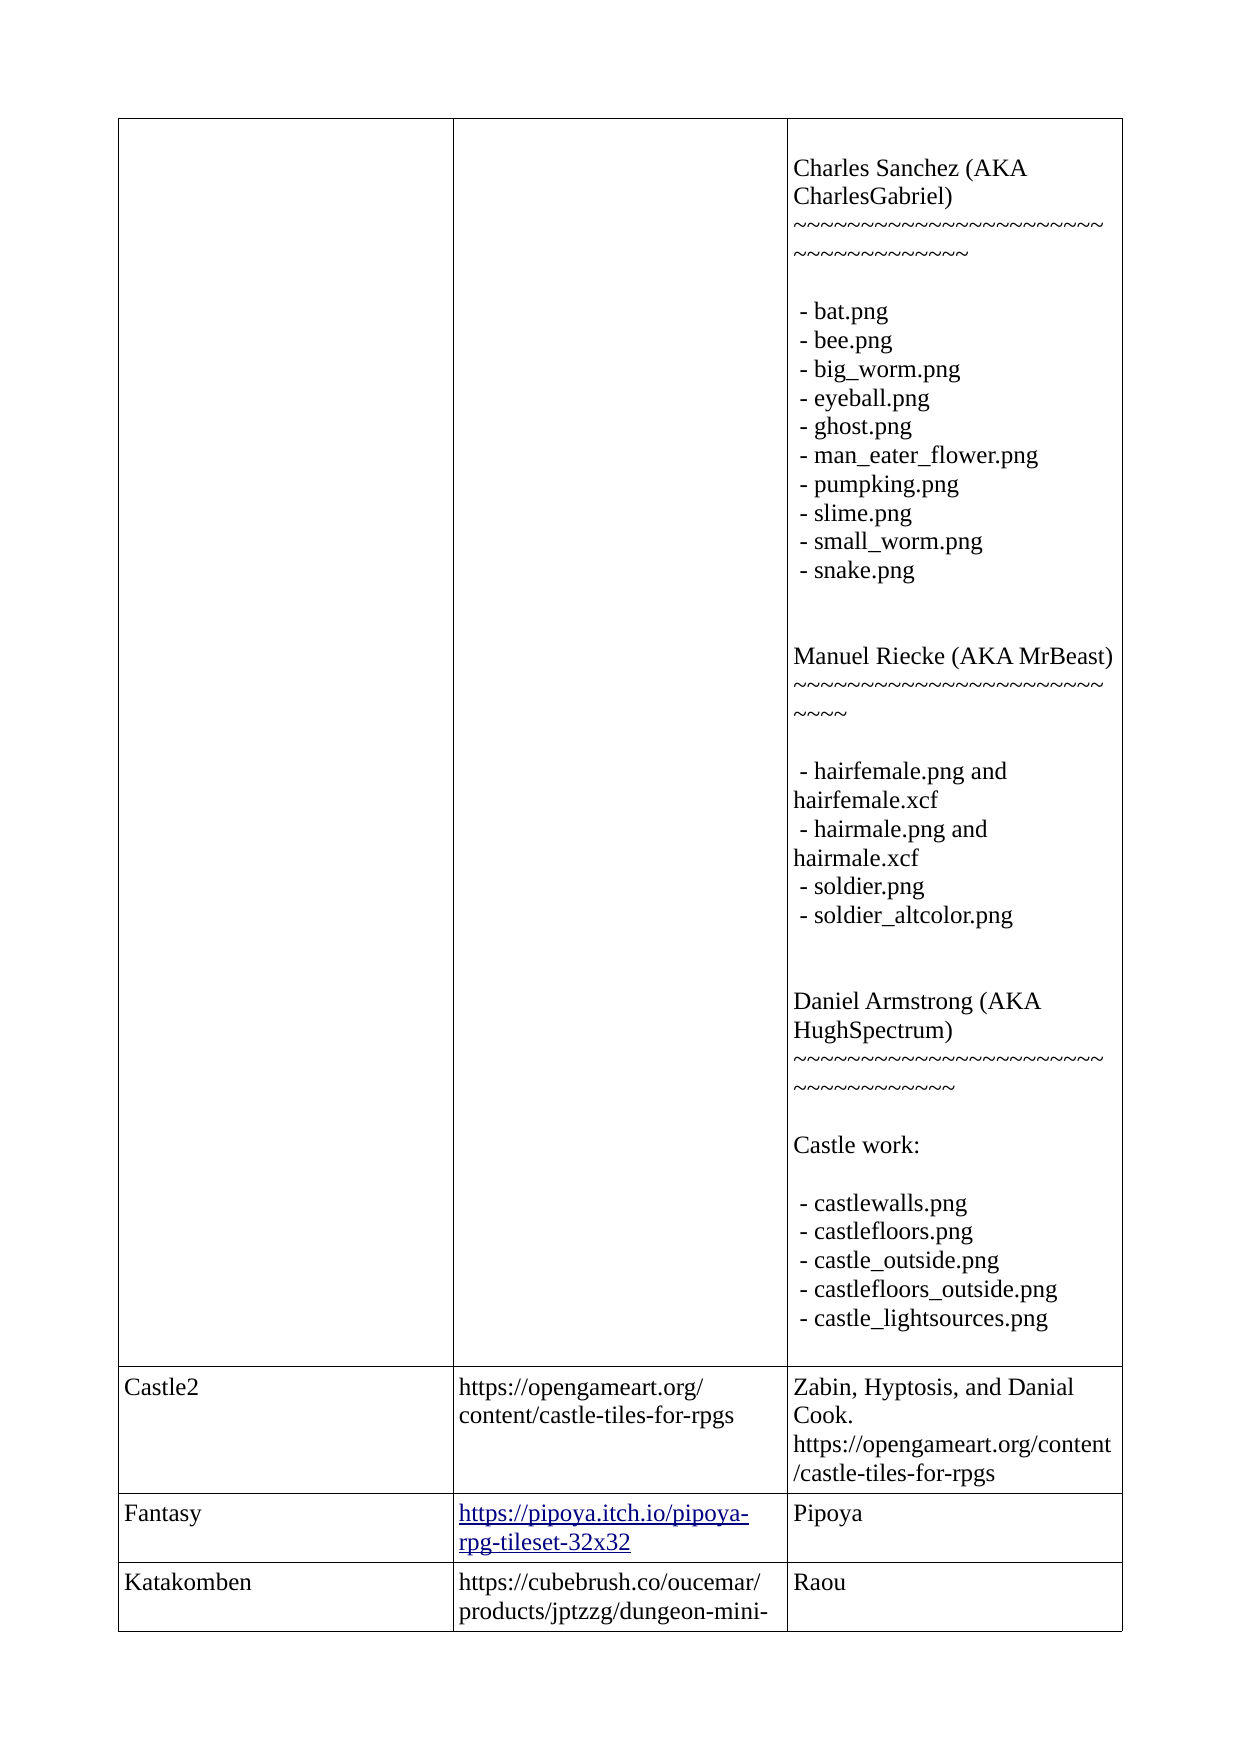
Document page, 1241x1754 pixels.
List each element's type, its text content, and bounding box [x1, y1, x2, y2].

table_cell Pipoya [788, 1494, 1122, 1562]
table_cell [454, 119, 787, 1366]
table_cell Fantasy [119, 1494, 453, 1562]
table_cell Katakomben [119, 1563, 453, 1631]
table_cell Raou [788, 1563, 1122, 1631]
table_cell Zabin, Hyptosis, and Danial Cook. https://opengameart.org/content/castle-tiles-for-rpgs [788, 1367, 1122, 1492]
table_cell https://opengameart.org/content/castle-tiles-for-rpgs [454, 1367, 787, 1492]
table_cell Charles Sanchez (AKA CharlesGabriel) ~~~~~~~~~~~~~~~~~~~~~~~~~~~~~~~~~~~~ - bat.png - bee.png - big_worm.png - eyeball.png - ghost.png - man_eater_flower.png - pumpking.png - slime.png - small_worm.png - snake.png Manuel Riecke (AKA MrBeast) ~~~~~~~~~~~~~~~~~~~~~~~~~~~ - hairfemale.png and hairfemale.xcf - hairmale.png and hairmale.xcf - soldier.png - soldier_altcolor.png Daniel Armstrong (AKA HughSpectrum) ~~~~~~~~~~~~~~~~~~~~~~~~~~~~~~~~~~~ Castle work: - castlewalls.png - castlefloors.png - castle_outside.png - castlefloors_outside.png - castle_lightsources.png [788, 119, 1122, 1366]
table_cell https://pipoya.itch.io/pipoya-rpg-tileset-32x32 [454, 1494, 787, 1562]
table_cell https://cubebrush.co/oucemar/products/jptzzg/dungeon-mini- [454, 1563, 787, 1631]
table_cell Castle2 [119, 1367, 453, 1492]
table_cell [119, 119, 453, 1366]
